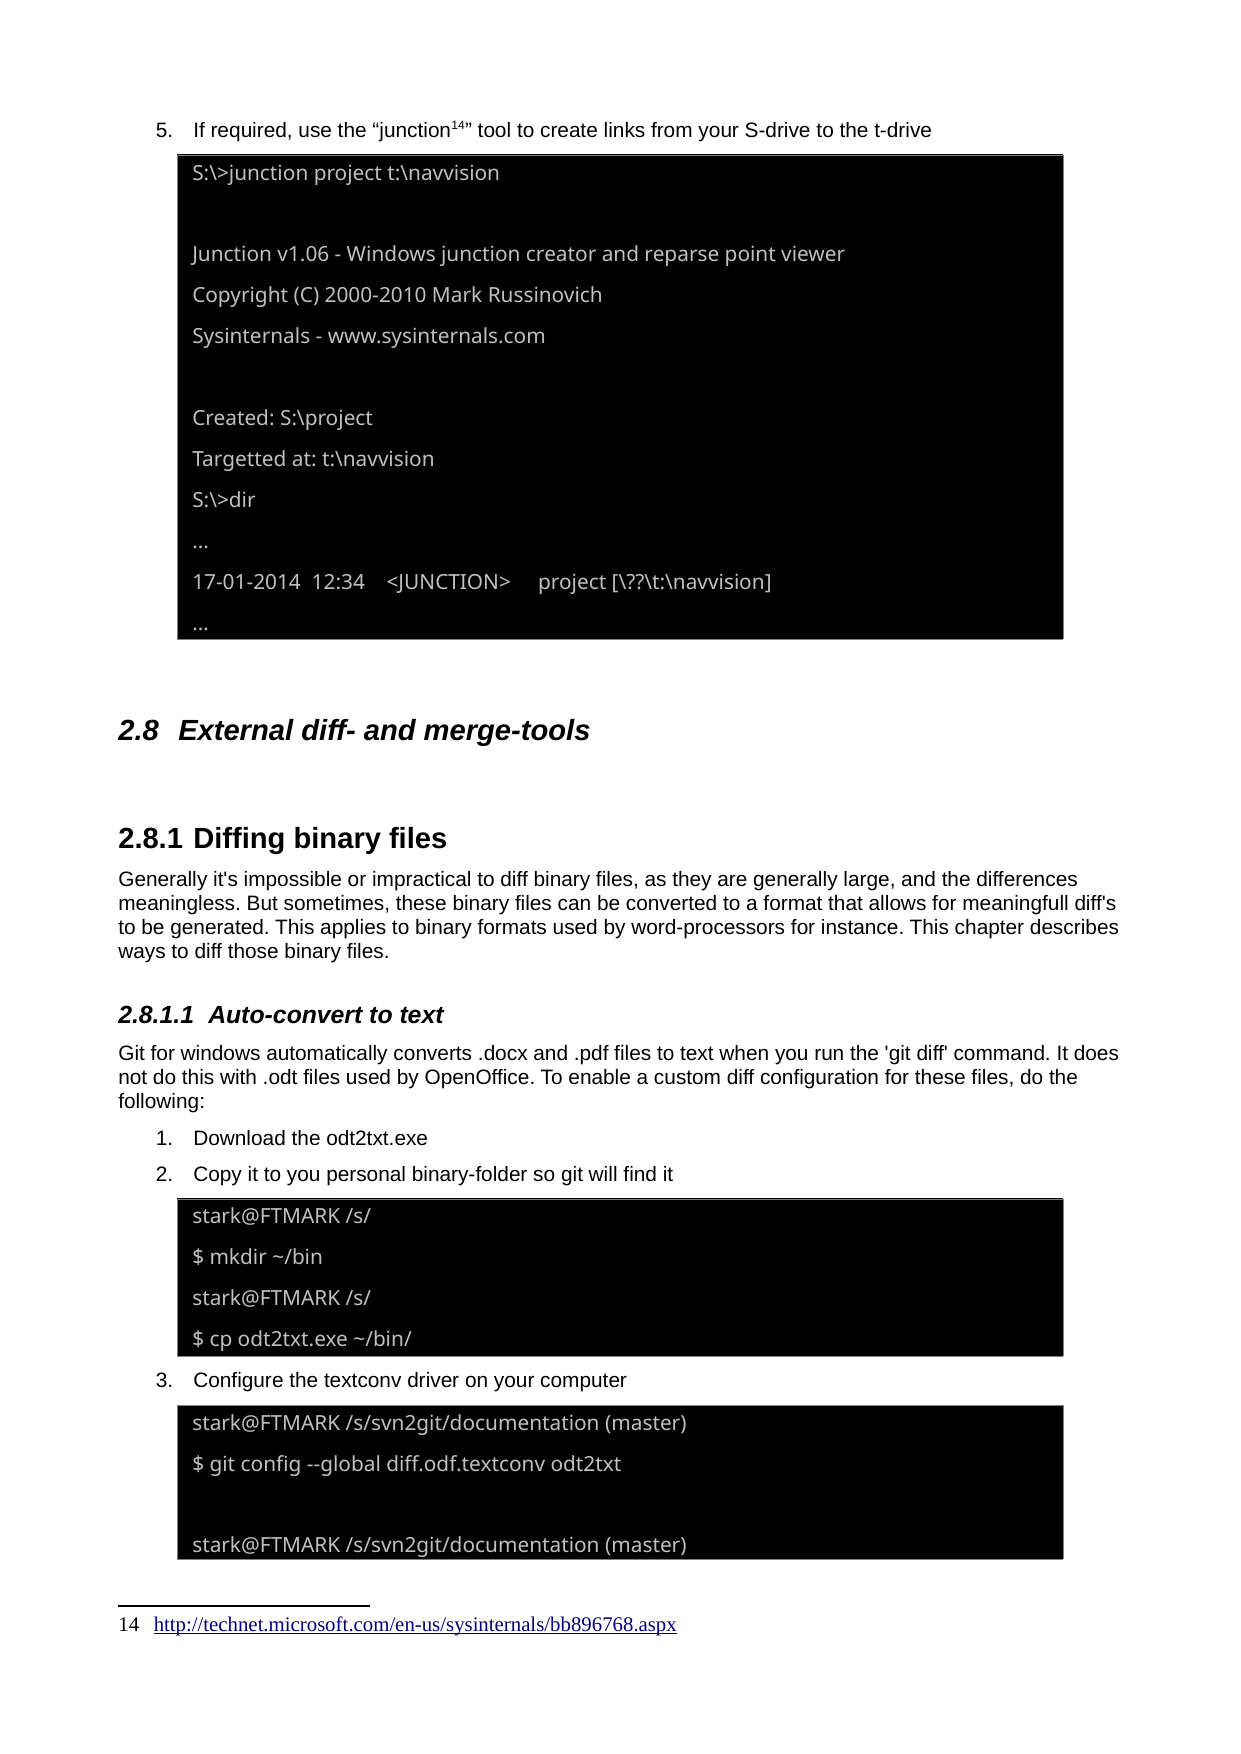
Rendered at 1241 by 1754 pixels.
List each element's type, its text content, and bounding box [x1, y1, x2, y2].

text $ mkdir ~/bin [178, 1239, 1063, 1271]
text Created: S:\project [178, 400, 1063, 432]
text stark@FTMARK /s/ [178, 1280, 1063, 1312]
list Download the odt2txt.exe [156, 1126, 1122, 1149]
list Copy it to you personal binary-folder so git will find it [156, 1162, 1122, 1186]
text 17-01-2014 12:34 <JUNCTION> project [\??\t:\navvision] [178, 564, 1063, 595]
text ... [178, 523, 1063, 554]
text Targetted at: t:\navvision [178, 441, 1063, 473]
subtitle Auto-convert to text [118, 1000, 1122, 1029]
list http://technet.microsoft.com/en-us/sysinternals/bb896768.aspx [118, 1612, 1122, 1636]
text Sysinternals - www.sysinternals.com [178, 318, 1063, 350]
text $ git config --global diff.odf.textconv odt2txt [178, 1446, 1063, 1477]
text S:\>dir [178, 482, 1063, 513]
text Copyright (C) 2000-2010 Mark Russinovich [178, 277, 1063, 309]
subtitle Diffing binary files [118, 821, 1122, 854]
list If required, use the “junction” tool to create links from your S-drive to the t-drive [156, 118, 1122, 142]
subtitle External diff- and merge-tools [118, 713, 1122, 747]
text Junction v1.06 - Windows junction creator and reparse point viewer [178, 236, 1063, 268]
text stark@FTMARK /s/svn2git/documentation (master) [178, 1406, 1063, 1436]
text … [178, 605, 1063, 639]
text stark@FTMARK /s/svn2git/documentation (master) [178, 1528, 1063, 1559]
text S:\>junction project t:\navvision [178, 156, 1063, 186]
text stark@FTMARK /s/ [178, 1200, 1063, 1230]
list Configure the textconv driver on your computer [156, 1368, 1122, 1392]
text Generally it's impossible or impractical to diff binary files, as they are generally large, and the differences meaningless. But sometimes, these binary files can be converted to a format that allows for meaningfull diff's to be generated. This applies to binary formats used by word-processors for instance. This chapter describes ways to diff those binary files. [118, 867, 1122, 963]
text Git for windows automatically converts .docx and .pdf files to text when you run the 'git diff' command. It does not do this with .odt files used by OpenOffice. To enable a custom diff configuration for these files, do the following: [118, 1041, 1122, 1113]
text $ cp odt2txt.exe ~/bin/ [178, 1321, 1063, 1356]
